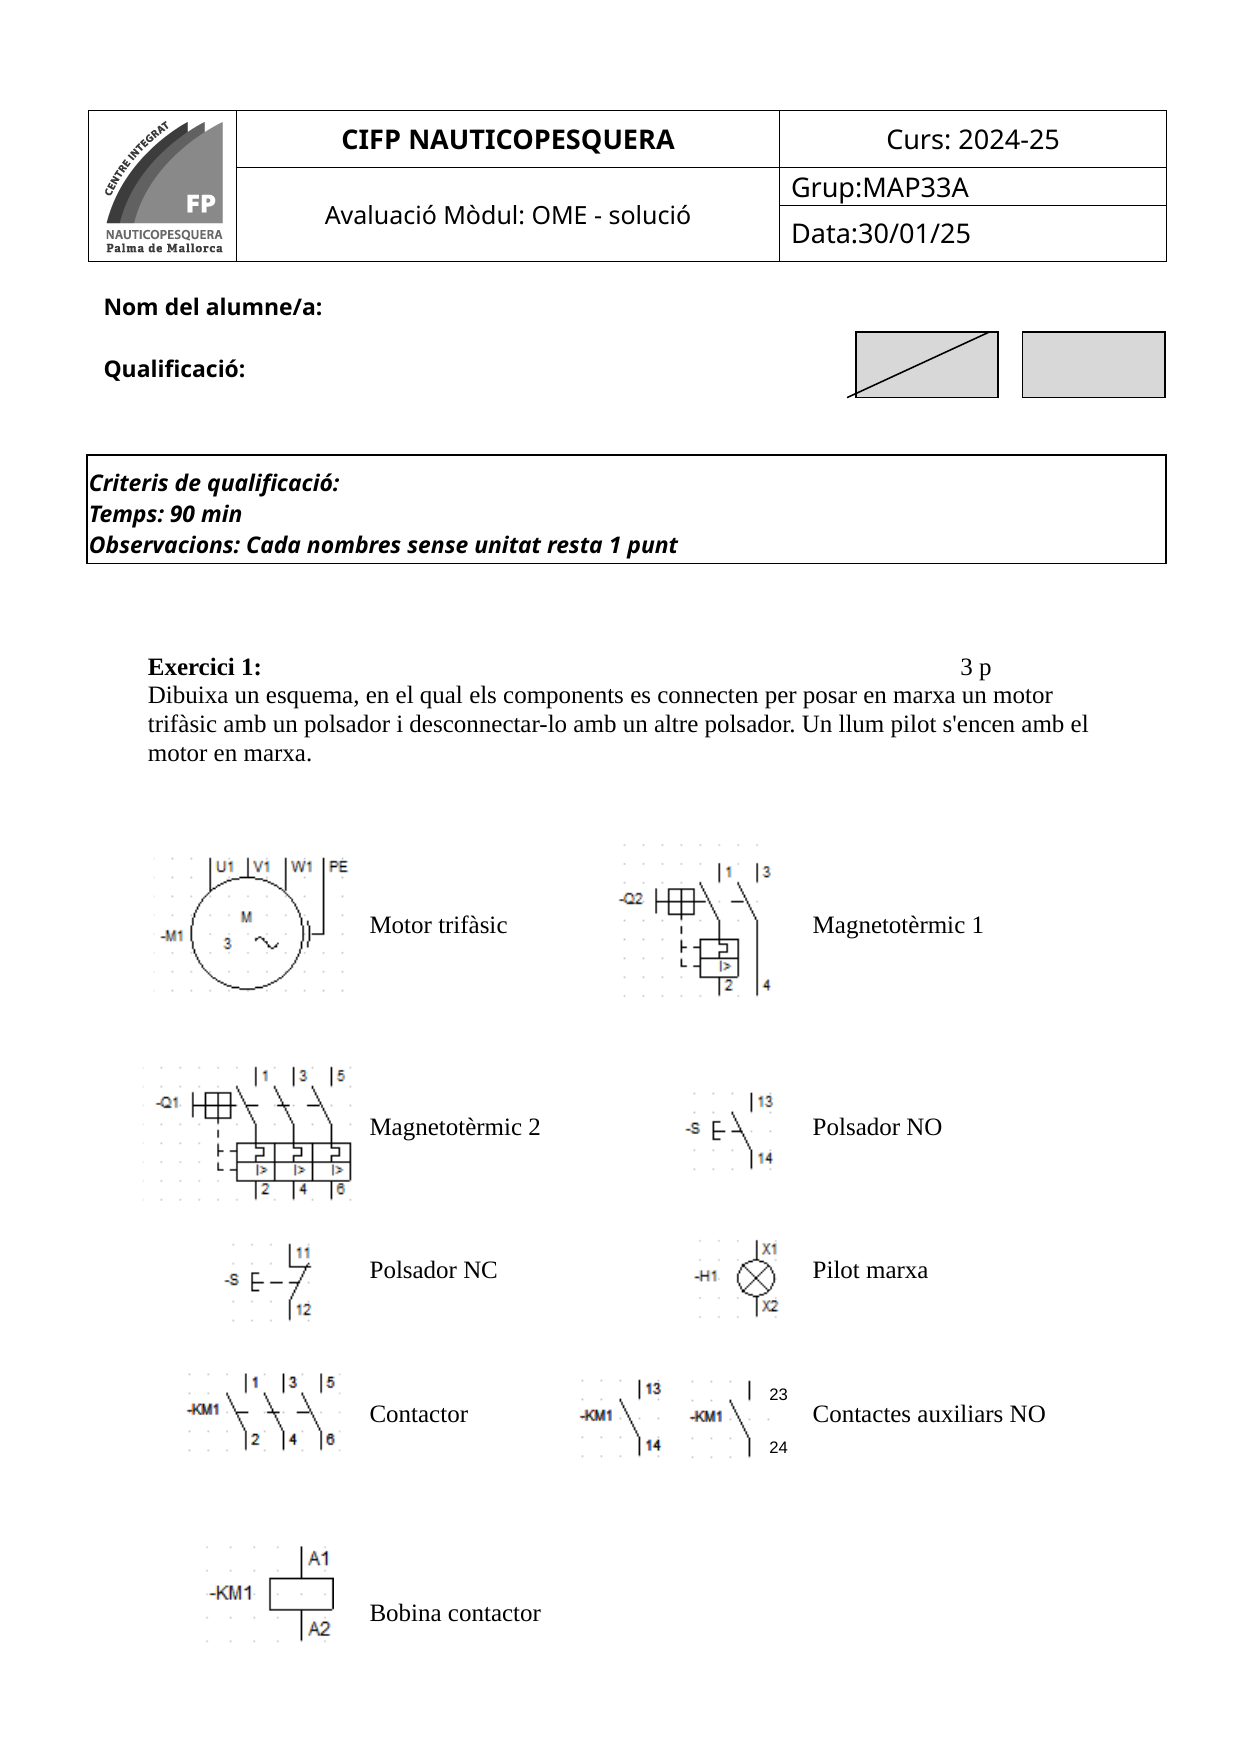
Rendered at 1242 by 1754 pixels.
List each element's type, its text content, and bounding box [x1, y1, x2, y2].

picture [142, 1051, 364, 1215]
text Criteris de qualificació: [89, 467, 1094, 498]
text Temps: 90 min [89, 498, 1094, 529]
text Polsador NC [316, 1255, 690, 1284]
picture [678, 1082, 780, 1175]
text Motor trifàsic [353, 910, 613, 939]
picture [613, 843, 774, 1005]
text Contactor Contactes auxiliars NO [148, 1399, 178, 1428]
text [148, 1598, 205, 1627]
text Pilot marxa [780, 1255, 1094, 1284]
picture [178, 1359, 341, 1461]
picture [100, 111, 229, 260]
text [999, 353, 1022, 384]
picture [217, 1230, 316, 1328]
text Exercici 1: 3 p [148, 652, 1094, 680]
picture [153, 855, 353, 998]
text Contactor Contactes auxiliars NO [779, 1399, 1094, 1428]
text Qualificació: [103, 353, 855, 384]
text [148, 1255, 217, 1284]
text Dibuixa un esquema, en el qual els components es connecten per posar en marxa un motor trifàsic amb un polsador i desconnectar-lo amb un altre polsador. Un llum pilot s'encen amb el motor en marxa. [148, 680, 1094, 767]
text Polsador NO [780, 1112, 1094, 1140]
text Magnetotèrmic 2 [364, 1112, 678, 1140]
picture [684, 1367, 779, 1463]
text Magnetotèrmic 1 [774, 910, 1094, 939]
picture [575, 1366, 669, 1462]
text Nom del alumne/a: [103, 290, 1094, 322]
text Observacions: Cada nombres sense unitat resta 1 punt [89, 529, 1094, 560]
text Bobina contactor [334, 1598, 1094, 1627]
text Contactor Contactes auxiliars NO [341, 1399, 575, 1428]
picture [690, 1224, 780, 1326]
picture [205, 1531, 334, 1647]
